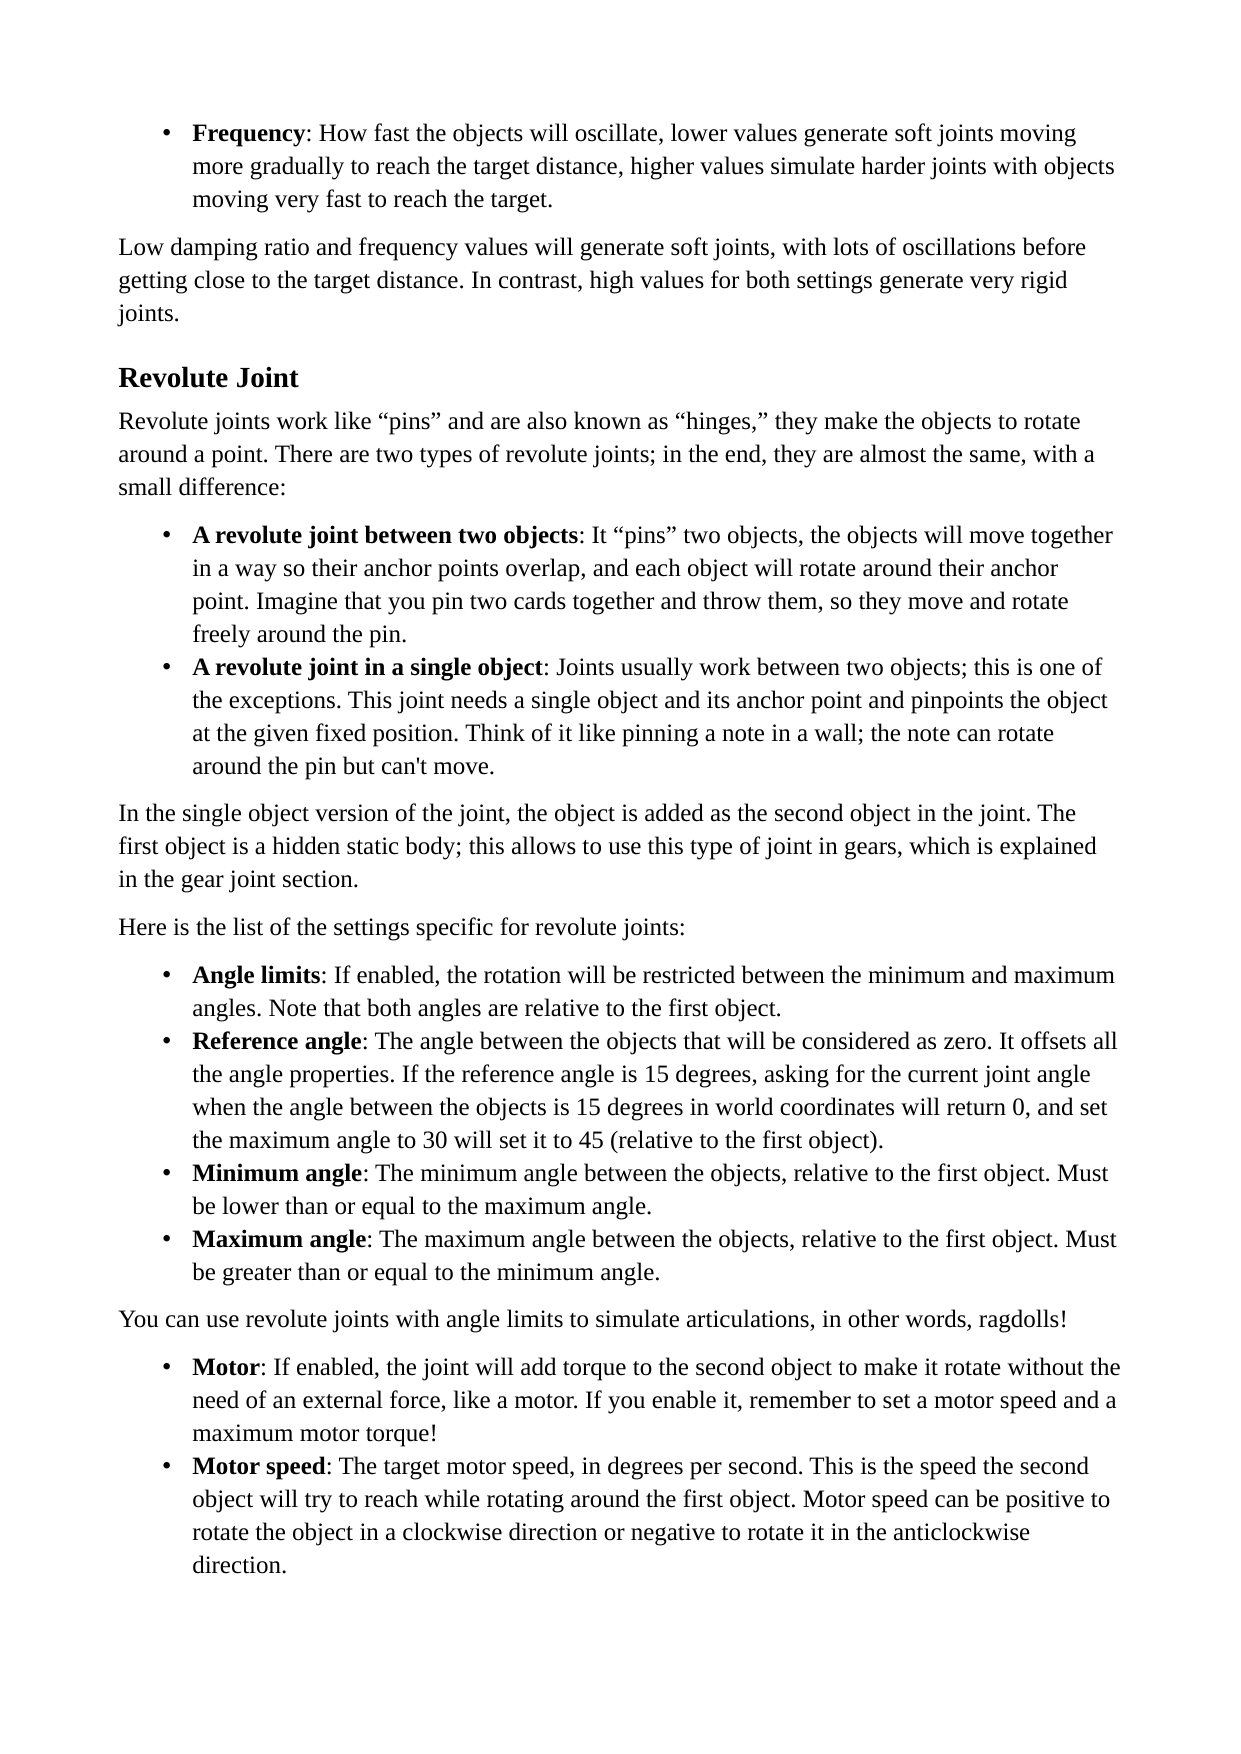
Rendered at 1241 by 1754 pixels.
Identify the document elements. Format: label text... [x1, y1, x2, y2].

list Motor: If enabled, the joint will add torque to the second object to make it rotate without the need of an external force, like a motor. If you enable it, remember to set a motor speed and a maximum motor torque! [162, 1352, 1122, 1447]
list A revolute joint in a single object: Joints usually work between two objects; this is one of the exceptions. This joint needs a single object and its anchor point and pinpoints the object at the given fixed position. Think of it like pinning a note in a wall; the note can rotate around the pin but can't move. [162, 652, 1122, 779]
list Motor speed: The target motor speed, in degrees per second. This is the speed the second object will try to reach while rotating around the first object. Motor speed can be positive to rotate the object in a clockwise direction or negative to rotate it in the anticlockwise direction. [162, 1451, 1122, 1579]
text In the single object version of the joint, the object is added as the second object in the joint. The first object is a hidden static body; this allows to use this type of joint in gears, which is explained in the gear joint section. [118, 798, 1122, 893]
text Revolute joints work like “pins” and are also known as “hinges,” they make the objects to rotate around a point. There are two types of revolute joints; in the end, they are almost the same, with a small difference: [118, 406, 1122, 501]
list A revolute joint between two objects: It “pins” two objects, the objects will move together in a way so their anchor points overlap, and each object will rotate around their anchor point. Imagine that you pin two cards together and throw them, so they move and rotate freely around the pin. [162, 520, 1122, 647]
list Angle limits: If enabled, the rotation will be restricted between the minimum and maximum angles. Note that both angles are relative to the first object. [162, 960, 1122, 1021]
text You can use revolute joints with angle limits to simulate articulations, in other words, ragdolls! [118, 1304, 1122, 1333]
list Minimum angle: The minimum angle between the objects, relative to the first object. Must be lower than or equal to the maximum angle. [162, 1158, 1122, 1219]
subtitle Revolute Joint [118, 360, 1122, 393]
list Reference angle: The angle between the objects that will be considered as zero. It offsets all the angle properties. If the reference angle is 15 degrees, asking for the current joint angle when the angle between the objects is 15 degrees in world coordinates will return 0, and set the maximum angle to 30 will set it to 45 (relative to the first object). [162, 1026, 1122, 1153]
list Frequency: How fast the objects will oscillate, lower values generate soft joints moving more gradually to reach the target distance, higher values simulate harder joints with objects moving very fast to reach the target. [162, 118, 1122, 213]
text Low damping ratio and frequency values will generate soft joints, with lots of oscillations before getting close to the target distance. In contrast, high values for both settings generate very rigid joints. [118, 232, 1122, 327]
text Here is the list of the settings specific for revolute joints: [118, 912, 1122, 941]
list Maximum angle: The maximum angle between the objects, relative to the first object. Must be greater than or equal to the minimum angle. [162, 1224, 1122, 1286]
